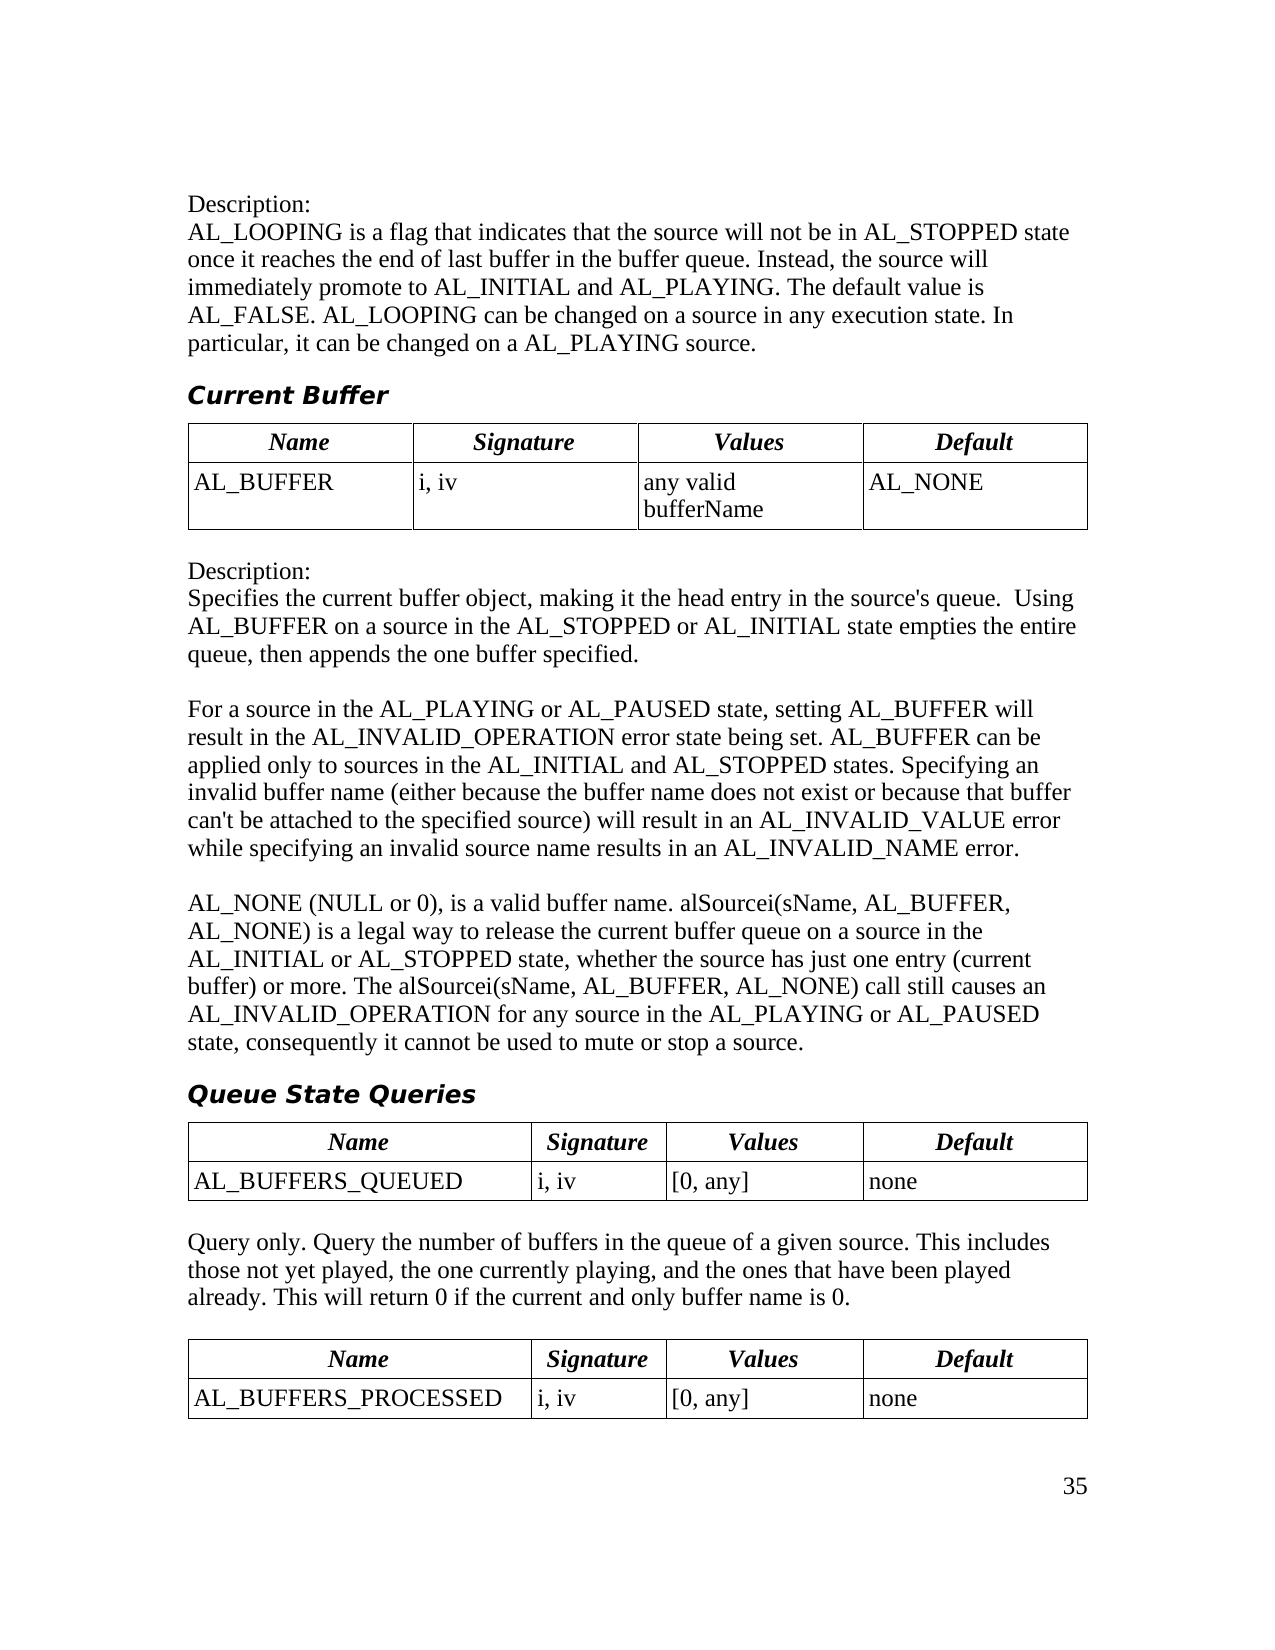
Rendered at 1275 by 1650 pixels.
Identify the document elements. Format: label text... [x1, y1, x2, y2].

table_cell i, iv [414, 463, 637, 529]
table_cell [0, any] [667, 1162, 863, 1200]
table_header Default [864, 1123, 1087, 1161]
subtitle Current Buffer [187, 381, 1087, 410]
table_cell none [864, 1162, 1087, 1200]
table_header Name [189, 424, 412, 462]
text AL_NONE (NULL or 0), is a valid buffer name. alSourcei(sName, AL_BUFFER, AL_NONE) is a legal way to release the current buffer queue on a source in the AL_INITIAL or AL_STOPPED state, whether the source has just one entry (current buffer) or more. The alSourcei(sName, AL_BUFFER, AL_NONE) call still causes an AL_INVALID_OPERATION for any source in the AL_PLAYING or AL_PAUSED state, consequently it cannot be used to mute or stop a source. [187, 889, 1087, 1056]
table_cell AL_NONE [864, 463, 1087, 529]
table_header Values [667, 1123, 863, 1161]
table_cell i, iv [532, 1162, 666, 1200]
table_cell none [864, 1379, 1087, 1418]
table_cell AL_BUFFERS_PROCESSED [189, 1379, 531, 1418]
table_cell i, iv [532, 1379, 666, 1418]
text AL_LOOPING is a flag that indicates that the source will not be in AL_STOPPED state once it reaches the end of last buffer in the buffer queue. Instead, the source will immediately promote to AL_INITIAL and AL_PLAYING. The default value is AL_FALSE. AL_LOOPING can be changed on a source in any execution state. In particular, it can be changed on a AL_PLAYING source. [187, 218, 1087, 356]
table_cell [0, any] [667, 1379, 863, 1418]
table_header Signature [532, 1123, 666, 1161]
table_header Signature [532, 1340, 666, 1378]
text For a source in the AL_PLAYING or AL_PAUSED state, setting AL_BUFFER will result in the AL_INVALID_OPERATION error state being set. AL_BUFFER can be applied only to sources in the AL_INITIAL and AL_STOPPED states. Specifying an invalid buffer name (either because the buffer name does not exist or because that buffer can't be attached to the specified source) will result in an AL_INVALID_VALUE error while specifying an invalid source name results in an AL_INVALID_NAME error. [187, 695, 1087, 862]
table_header Default [864, 424, 1087, 462]
table_header Signature [414, 424, 637, 462]
text Query only. Query the number of buffers in the queue of a given source. This includes those not yet played, the one currently playing, and the ones that have been played already. This will return 0 if the current and only buffer name is 0. [187, 1228, 1087, 1311]
table_header Name [189, 1340, 531, 1378]
subtitle Queue State Queries [187, 1081, 1087, 1109]
table_cell AL_BUFFERS_QUEUED [189, 1162, 531, 1200]
table_header Default [864, 1340, 1087, 1378]
text Description: [187, 557, 1087, 584]
table_header Values [667, 1340, 863, 1378]
text Specifies the current buffer object, making it the head entry in the source's queue. Using AL_BUFFER on a source in the AL_STOPPED or AL_INITIAL state empties the entire queue, then appends the one buffer specified. [187, 584, 1087, 668]
table_header Values [639, 424, 862, 462]
table_header Name [189, 1123, 531, 1161]
text Description: [187, 190, 1087, 218]
table_cell AL_BUFFER [189, 463, 412, 529]
table_cell any valid bufferName [639, 463, 862, 529]
